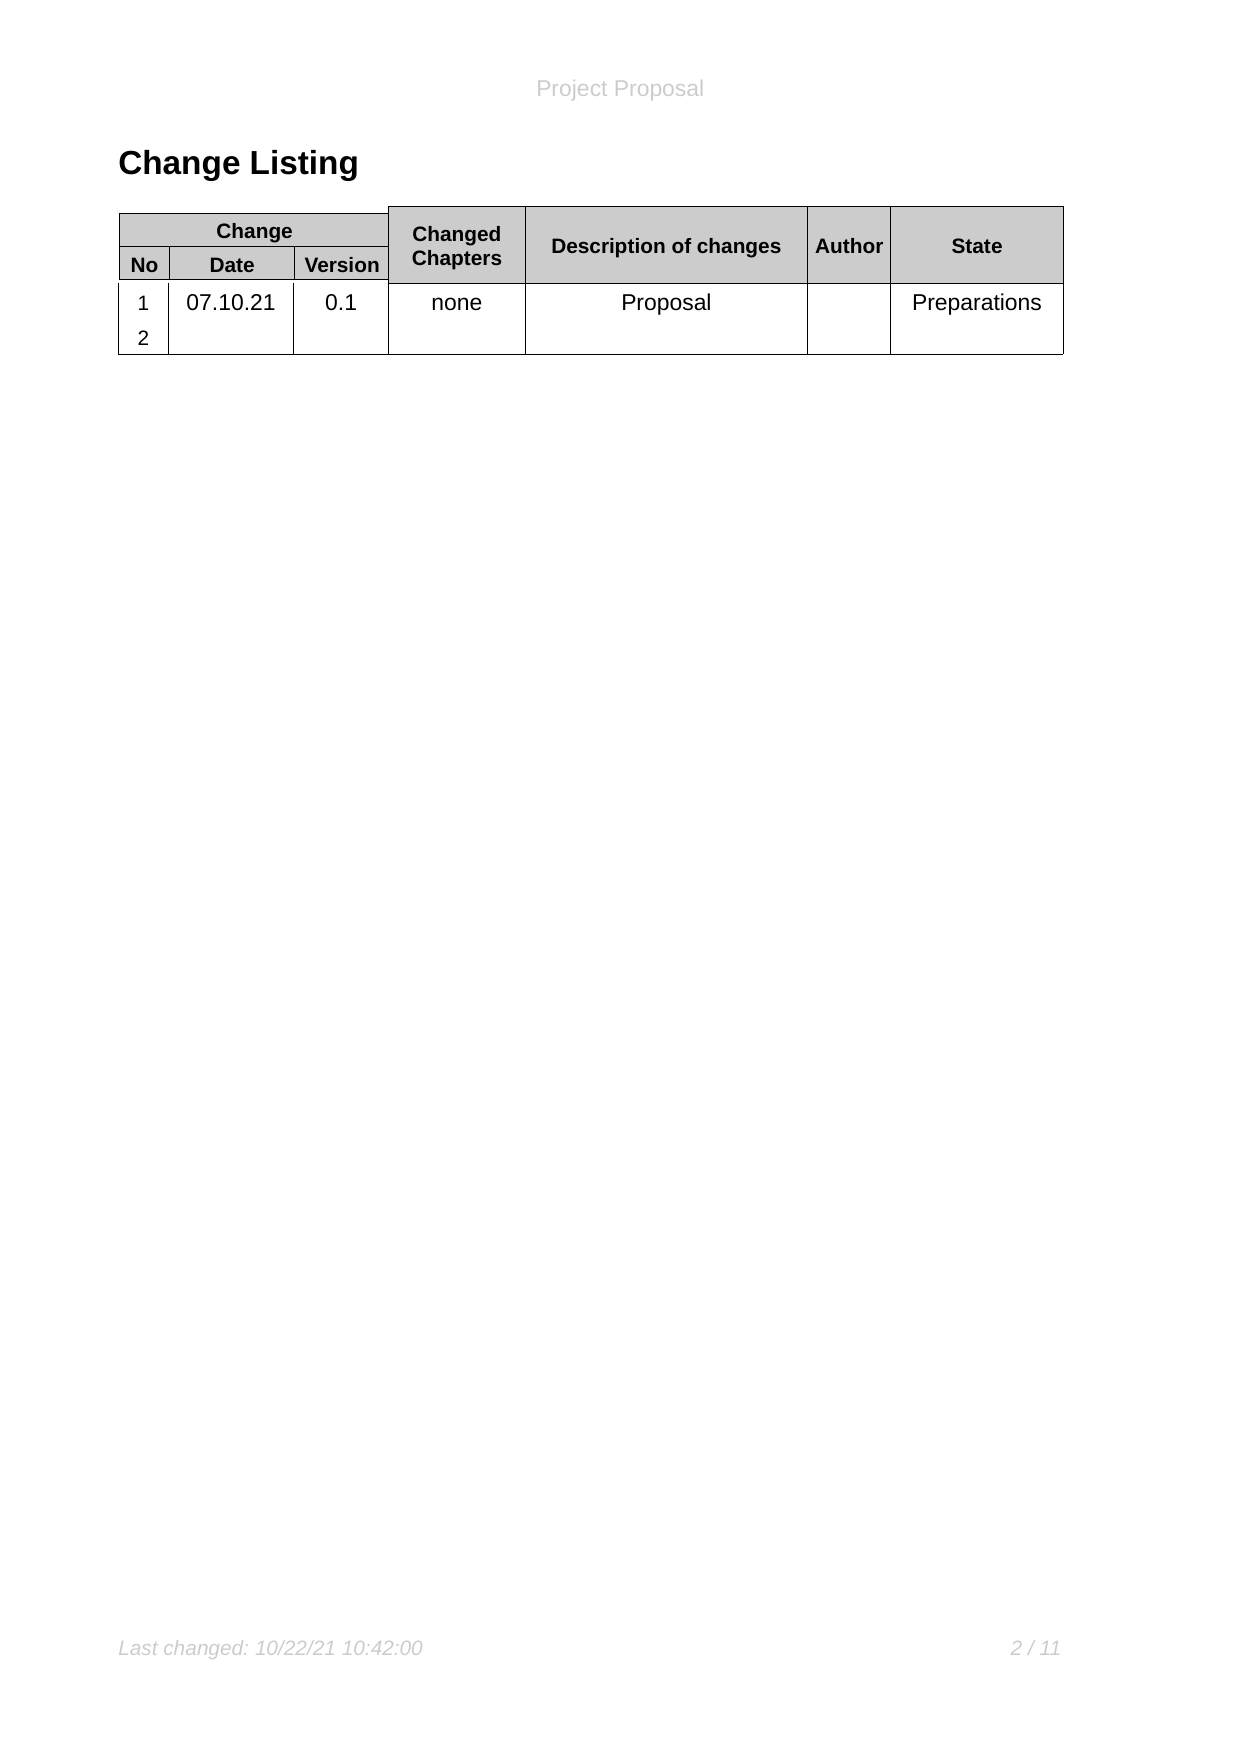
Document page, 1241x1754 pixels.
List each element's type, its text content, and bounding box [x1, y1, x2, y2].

table_cell [389, 319, 525, 354]
table_cell [808, 319, 890, 354]
table_header [118, 206, 388, 213]
text Change Listing [118, 143, 1122, 181]
table_cell 07.10.21 [169, 283, 293, 318]
table_cell [526, 319, 807, 354]
table_header Author [808, 207, 890, 283]
table_cell Date [170, 247, 294, 279]
table_cell [808, 284, 890, 318]
table_cell Preparations [891, 284, 1063, 318]
table_cell Version [295, 247, 388, 279]
table_cell [891, 319, 1063, 354]
table_cell No [120, 247, 169, 279]
table_header Changed Chapters [389, 207, 525, 283]
table_header State [891, 207, 1063, 283]
table_cell [294, 319, 388, 354]
table_cell [169, 319, 293, 354]
table_header Change [120, 214, 388, 246]
table_header Description of changes [526, 207, 807, 283]
table_cell 0.1 [294, 283, 388, 318]
table_cell Proposal [526, 284, 807, 318]
table_cell 1 [119, 283, 168, 318]
table_cell 2 [119, 319, 168, 354]
table_cell none [389, 284, 525, 318]
